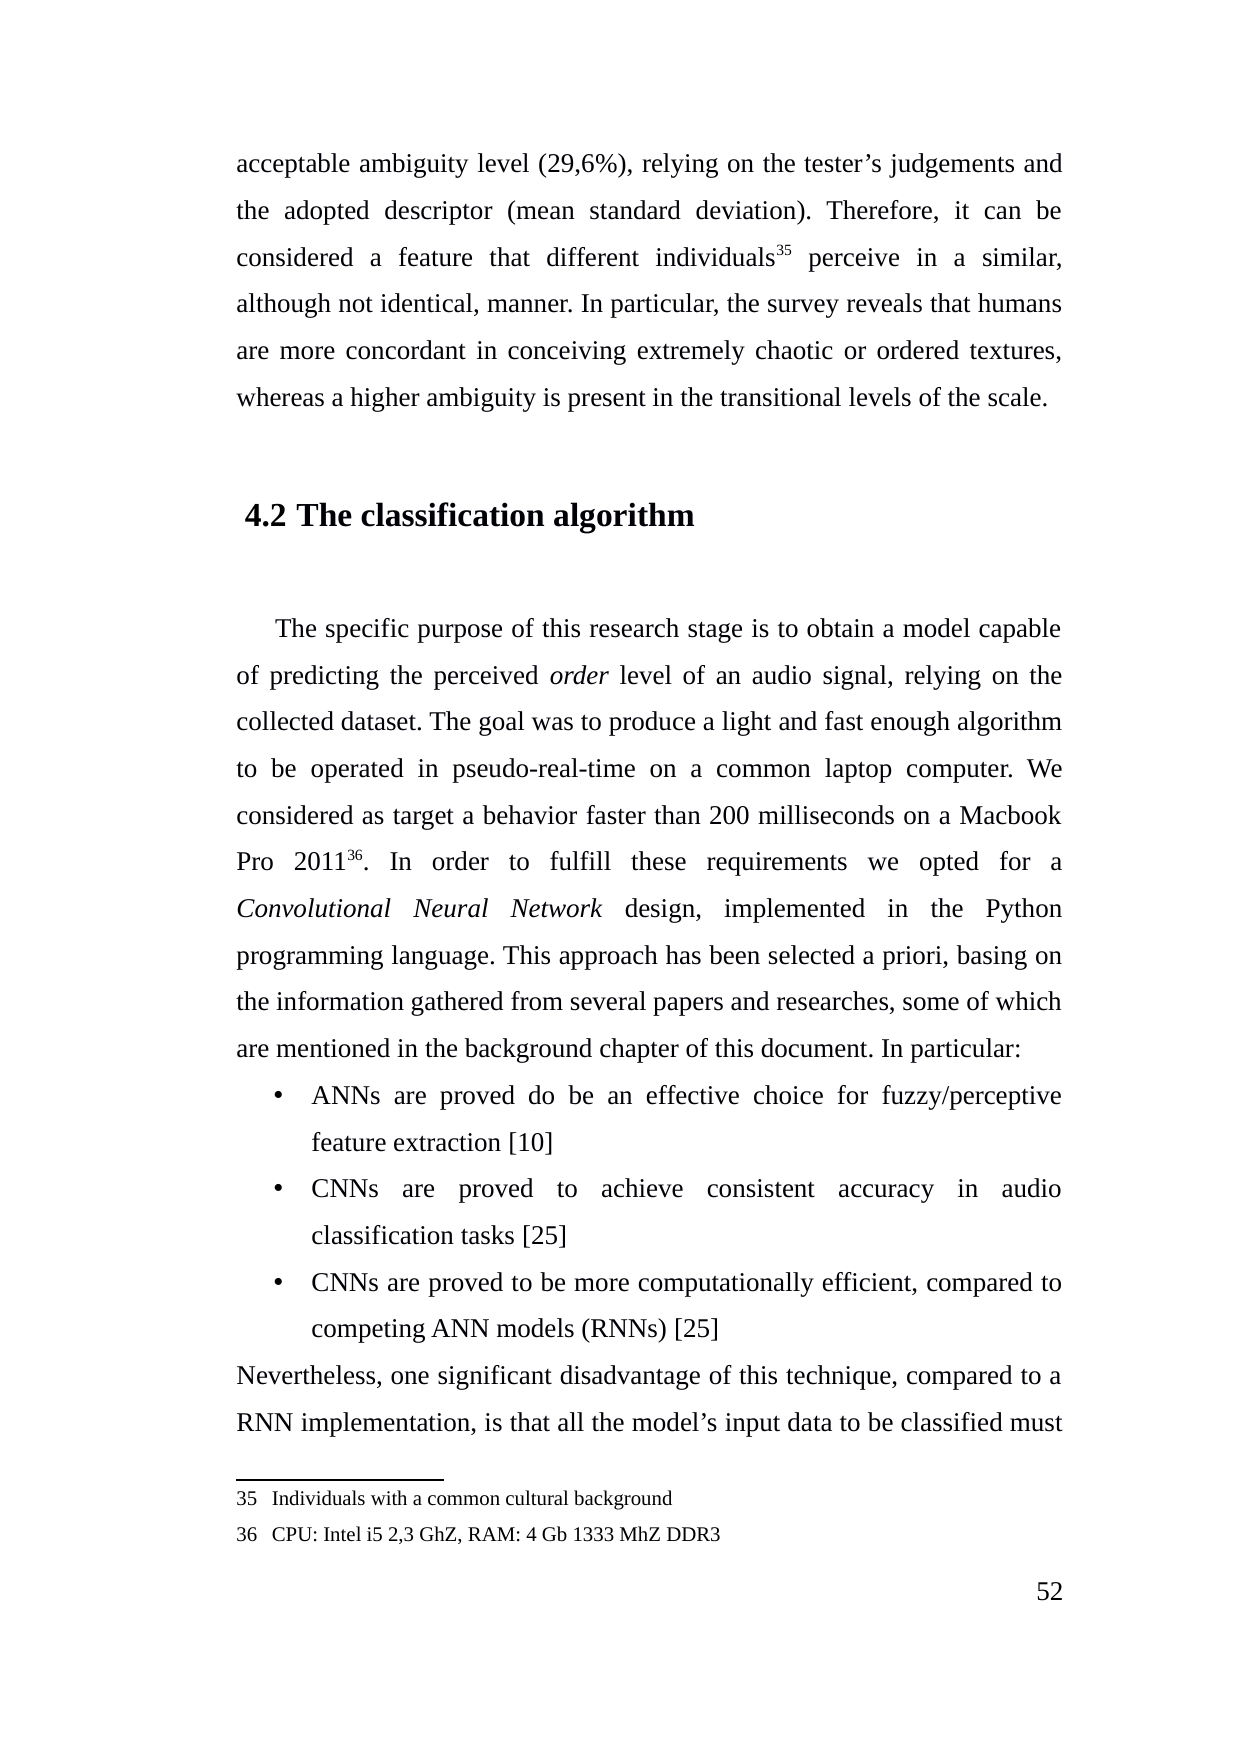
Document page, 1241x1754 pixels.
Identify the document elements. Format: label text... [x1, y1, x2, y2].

text The specific purpose of this research stage is to obtain a model capable of predicting the perceived order level of an audio signal, relying on the collected dataset. The goal was to produce a light and fast enough algorithm to be operated in pseudo-real-time on a common laptop computer. We considered as target a behavior faster than 200 milliseconds on a Macbook Pro 2011. In order to fulfill these requirements we opted for a Convolutional Neural Network design, implemented in the Python programming language. This approach has been selected a priori, basing on the information gathered from several papers and researches, some of which are mentioned in the background chapter of this document. In particular: [236, 612, 1063, 1063]
list CNNs are proved to be more computationally efficient, compared to competing ANN models (RNNs) [25] [274, 1266, 1063, 1344]
text CPU: Intel i5 2,3 GhZ, RAM: 4 Gb 1333 MhZ DDR3 [236, 1522, 1063, 1546]
list ANNs are proved do be an effective choice for fuzzy/perceptive feature extraction [10] [274, 1079, 1063, 1157]
list CNNs are proved to achieve consistent accuracy in audio classification tasks [25] [274, 1172, 1063, 1250]
text Nevertheless, one significant disadvantage of this technique, compared to a RNN implementation, is that all the model’s input data to be classified must [236, 1359, 1063, 1437]
subtitle The classification algorithm [236, 495, 1063, 534]
text Individuals with a common cultural background [236, 1486, 1063, 1510]
text acceptable ambiguity level (29,6%), relying on the tester’s judgements and the adopted descriptor (mean standard deviation). Therefore, it can be considered a feature that different individuals perceive in a similar, although not identical, manner. In particular, the survey reveals that humans are more concordant in conceiving extremely chaotic or ordered textures, whereas a higher ambiguity is present in the transitional levels of the scale. [236, 148, 1063, 412]
